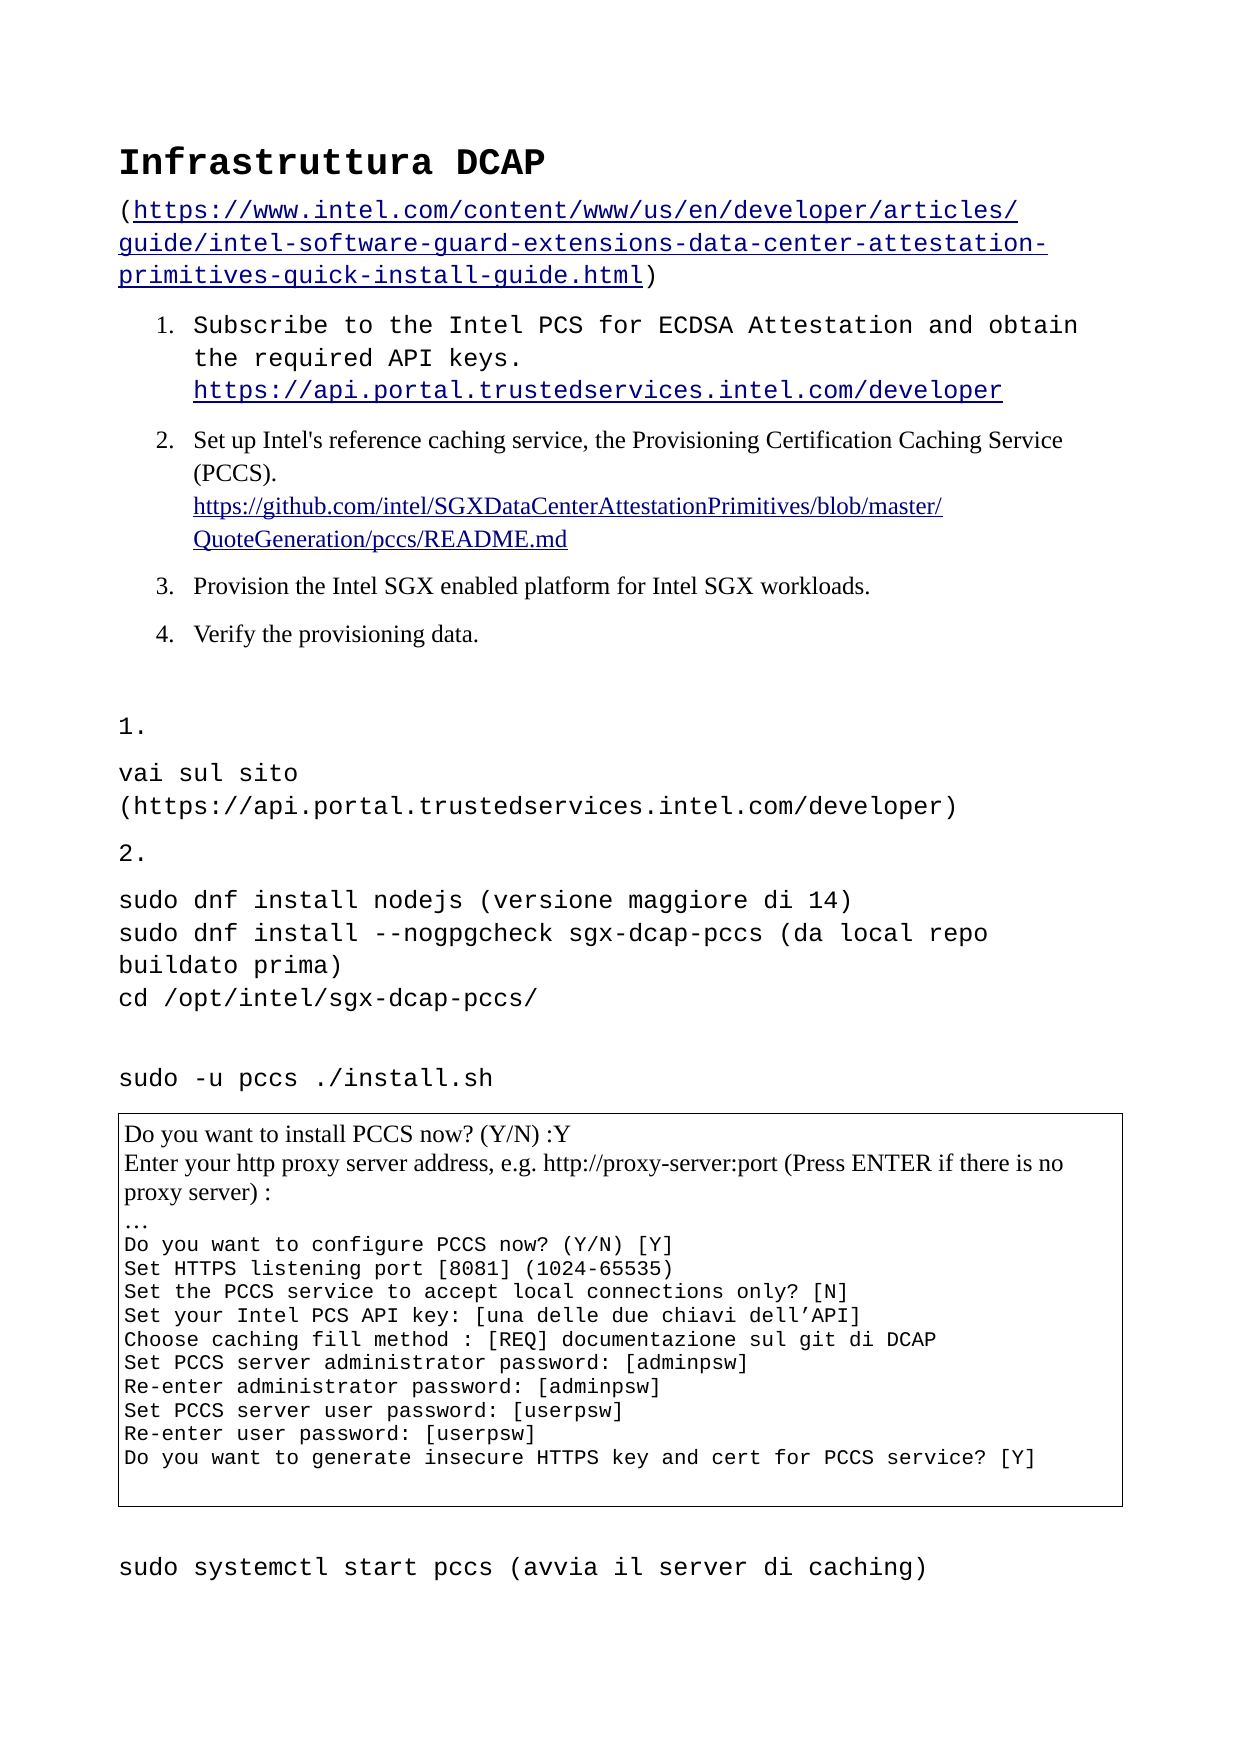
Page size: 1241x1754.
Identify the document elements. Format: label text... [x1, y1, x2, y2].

subtitle Subscribe to the Intel PCS for ECDSA Attestation and obtain the required API keys. https://api.portal.trustedservices.intel.com/developer [156, 310, 1122, 406]
subtitle Verify the provisioning data. [156, 619, 1122, 648]
text sudo dnf install nodejs (versione maggiore di 14) sudo dnf install --nogpgcheck sgx-dcap-pccs (da local repo buildato prima) cd /opt/intel/sgx-dcap-pccs/ [118, 888, 1122, 1046]
subtitle Infrastruttura DCAP [118, 143, 1122, 186]
text 1. [118, 714, 1122, 742]
text sudo -u pccs ./install.sh [118, 1065, 1122, 1094]
text sudo systemctl start pccs (avvia il server di caching) [118, 1554, 1122, 1582]
text vai sul sito (https://api.portal.trustedservices.intel.com/developer) [118, 761, 1122, 822]
table_header Do you want to install PCCS now? (Y/N) :Y Enter your http proxy server address, e.g. http://proxy-server:port (Press ENTER if there is no proxy server) : … Do you want to configure PCCS now? (Y/N) [Y] Set HTTPS listening port [8081] (1024-65535) Set the PCCS service to accept local connections only? [N] Set your Intel PCS API key: [una delle due chiavi dell’API] Choose caching fill method : [REQ] documentazione sul git di DCAP Set PCCS server administrator password: [adminpsw] Re-enter administrator password: [adminpsw] Set PCCS server user password: [userpsw] Re-enter user password: [userpsw] Do you want to generate insecure HTTPS key and cert for PCCS service? [Y] [119, 1114, 1122, 1506]
subtitle Provision the Intel SGX enabled platform for Intel SGX workloads. [156, 571, 1122, 600]
text 2. [118, 841, 1122, 869]
subtitle Set up Intel's reference caching service, the Provisioning Certification Caching Service (PCCS). https://github.com/intel/SGXDataCenterAttestationPrimitives/blob/master/QuoteGeneration/pccs/README.md [156, 425, 1122, 553]
subtitle (https://www.intel.com/content/www/us/en/developer/articles/guide/intel-software-guard-extensions-data-center-attestation-primitives-quick-install-guide.html) [118, 198, 1122, 291]
